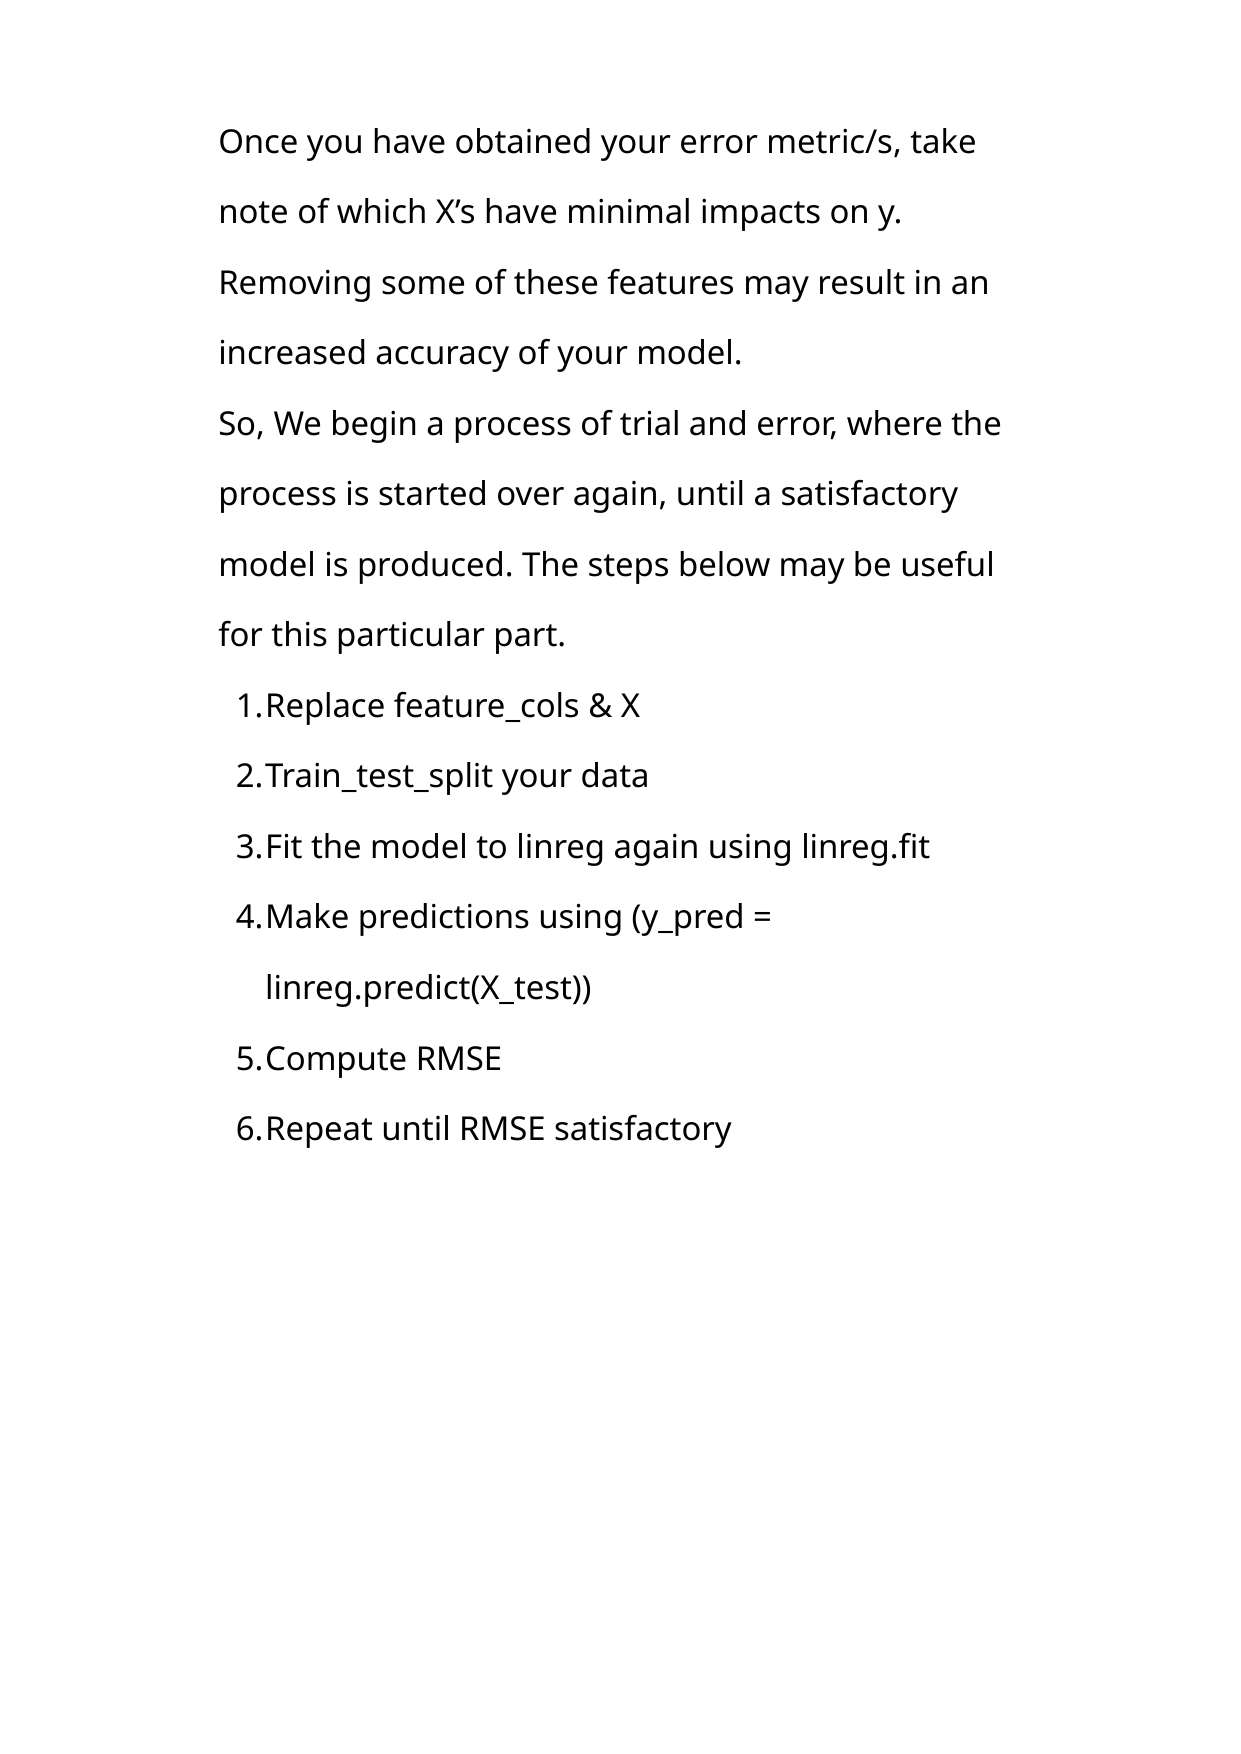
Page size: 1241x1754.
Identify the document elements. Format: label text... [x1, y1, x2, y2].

list Compute RMSE [265, 1035, 1022, 1079]
list Fit the model to linreg again using linreg.fit [265, 823, 1022, 868]
text So, We begin a process of trial and error, where the process is started over again, until a satisfactory model is produced. The steps below may be useful for this particular part. [218, 400, 1022, 656]
list Train_test_split your data [265, 753, 1022, 797]
list Make predictions using (y_pred = linreg.predict(X_test)) [265, 894, 1022, 1009]
list Replace feature_cols & X [265, 682, 1022, 727]
text Once you have obtained your error metric/s, take note of which X’s have minimal impacts on y. Removing some of these features may result in an increased accuracy of your model. [218, 118, 1022, 374]
list Repeat until RMSE satisfactory [265, 1105, 1022, 1150]
